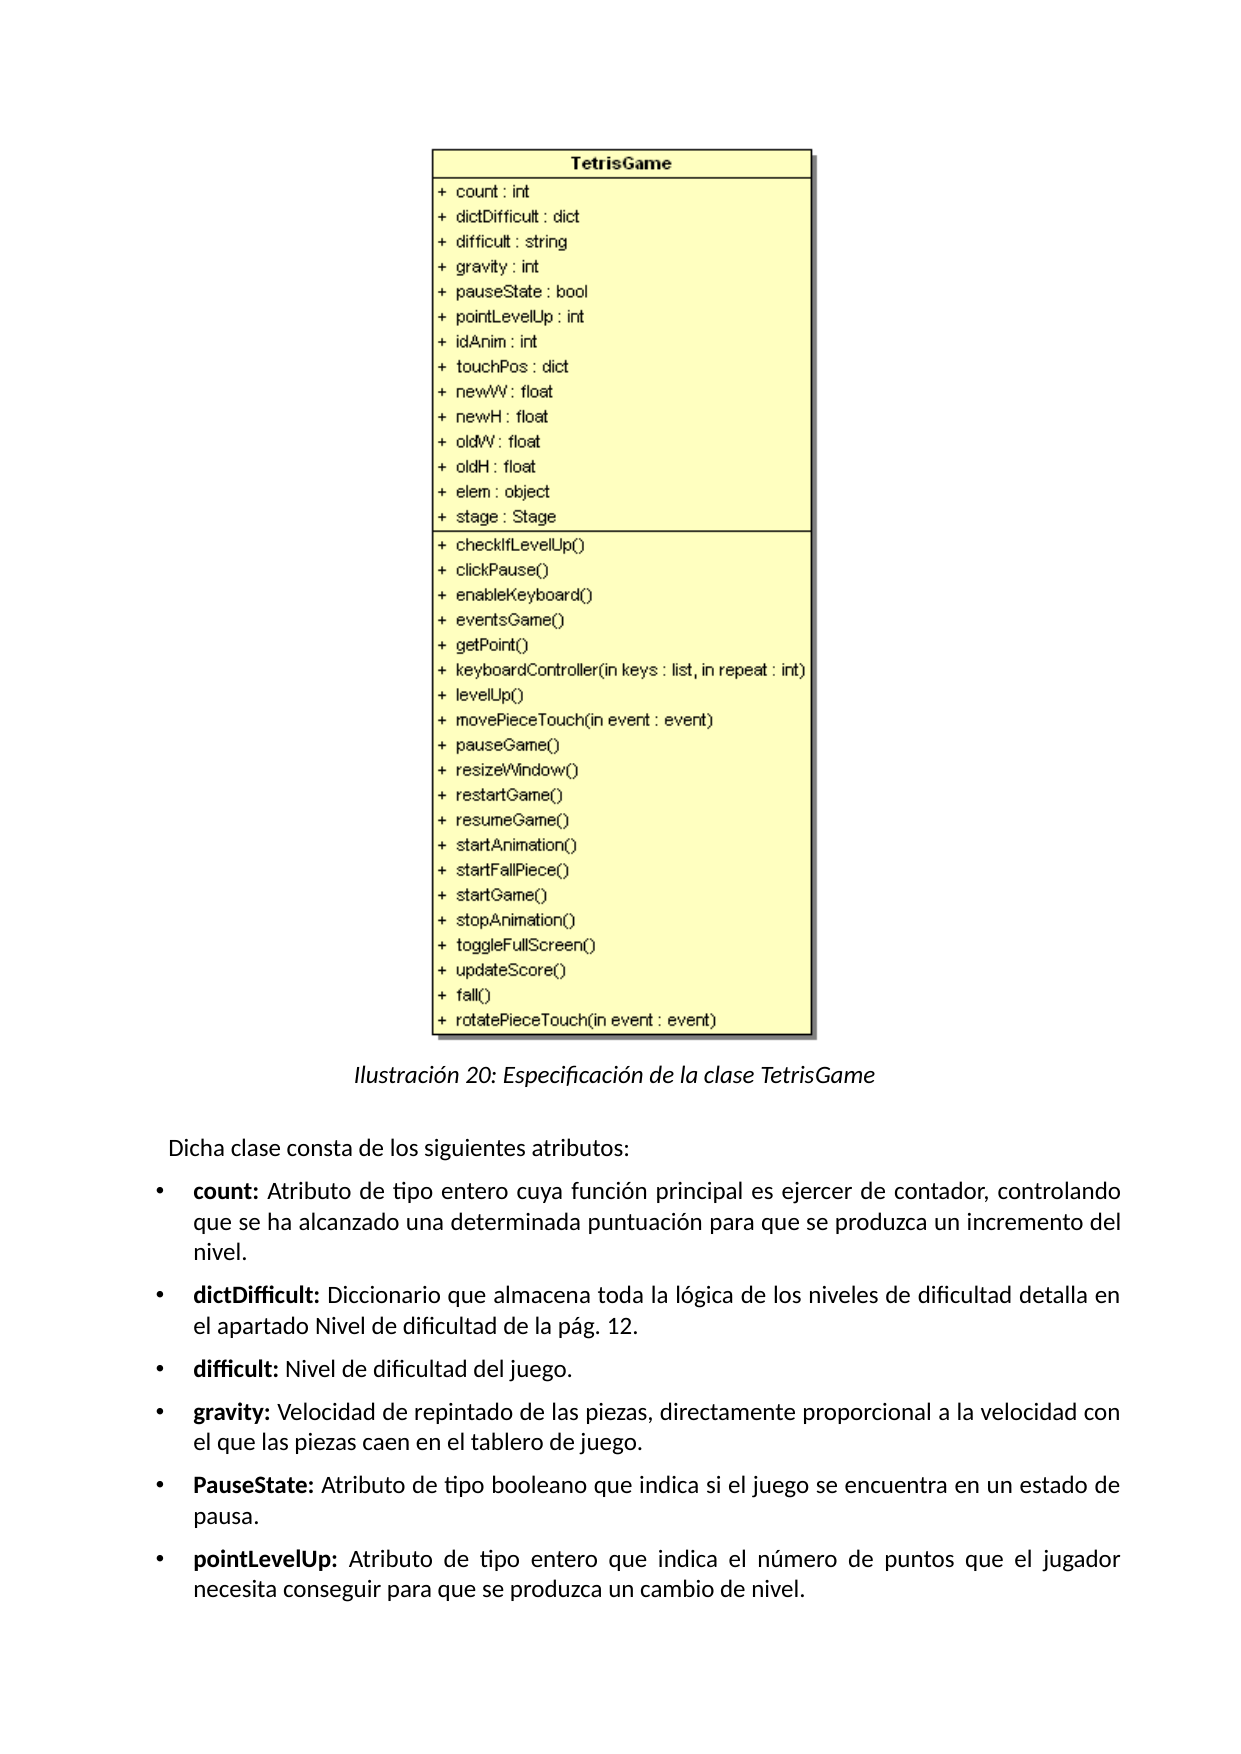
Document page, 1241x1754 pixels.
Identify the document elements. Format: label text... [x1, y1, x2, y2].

list gravity: Velocidad de repintado de las piezas, directamente proporcional a la velocidad con el que las piezas caen en el tablero de juego. [156, 1396, 1122, 1457]
picture [404, 118, 836, 1059]
text Dicha clase consta de los siguientes atributos: [118, 1132, 1122, 1163]
list difficult: Nivel de dificultad del juego. [156, 1353, 1122, 1383]
text Ilustración 20: Especificación de la clase TetrisGame [353, 131, 887, 1089]
list count: Atributo de tipo entero cuya función principal es ejercer de contador, controlando que se ha alcanzado una determinada puntuación para que se produzca un incremento del nivel. [156, 1175, 1122, 1267]
list pointLevelUp: Atributo de tipo entero que indica el número de puntos que el jugador necesita conseguir para que se produzca un cambio de nivel. [156, 1543, 1122, 1604]
list PauseState: Atributo de tipo booleano que indica si el juego se encuentra en un estado de pausa. [156, 1469, 1122, 1531]
list dictDifficult: Diccionario que almacena toda la lógica de los niveles de dificultad detalla en el apartado Nivel de dificultad de la pág. 12. [156, 1279, 1122, 1340]
